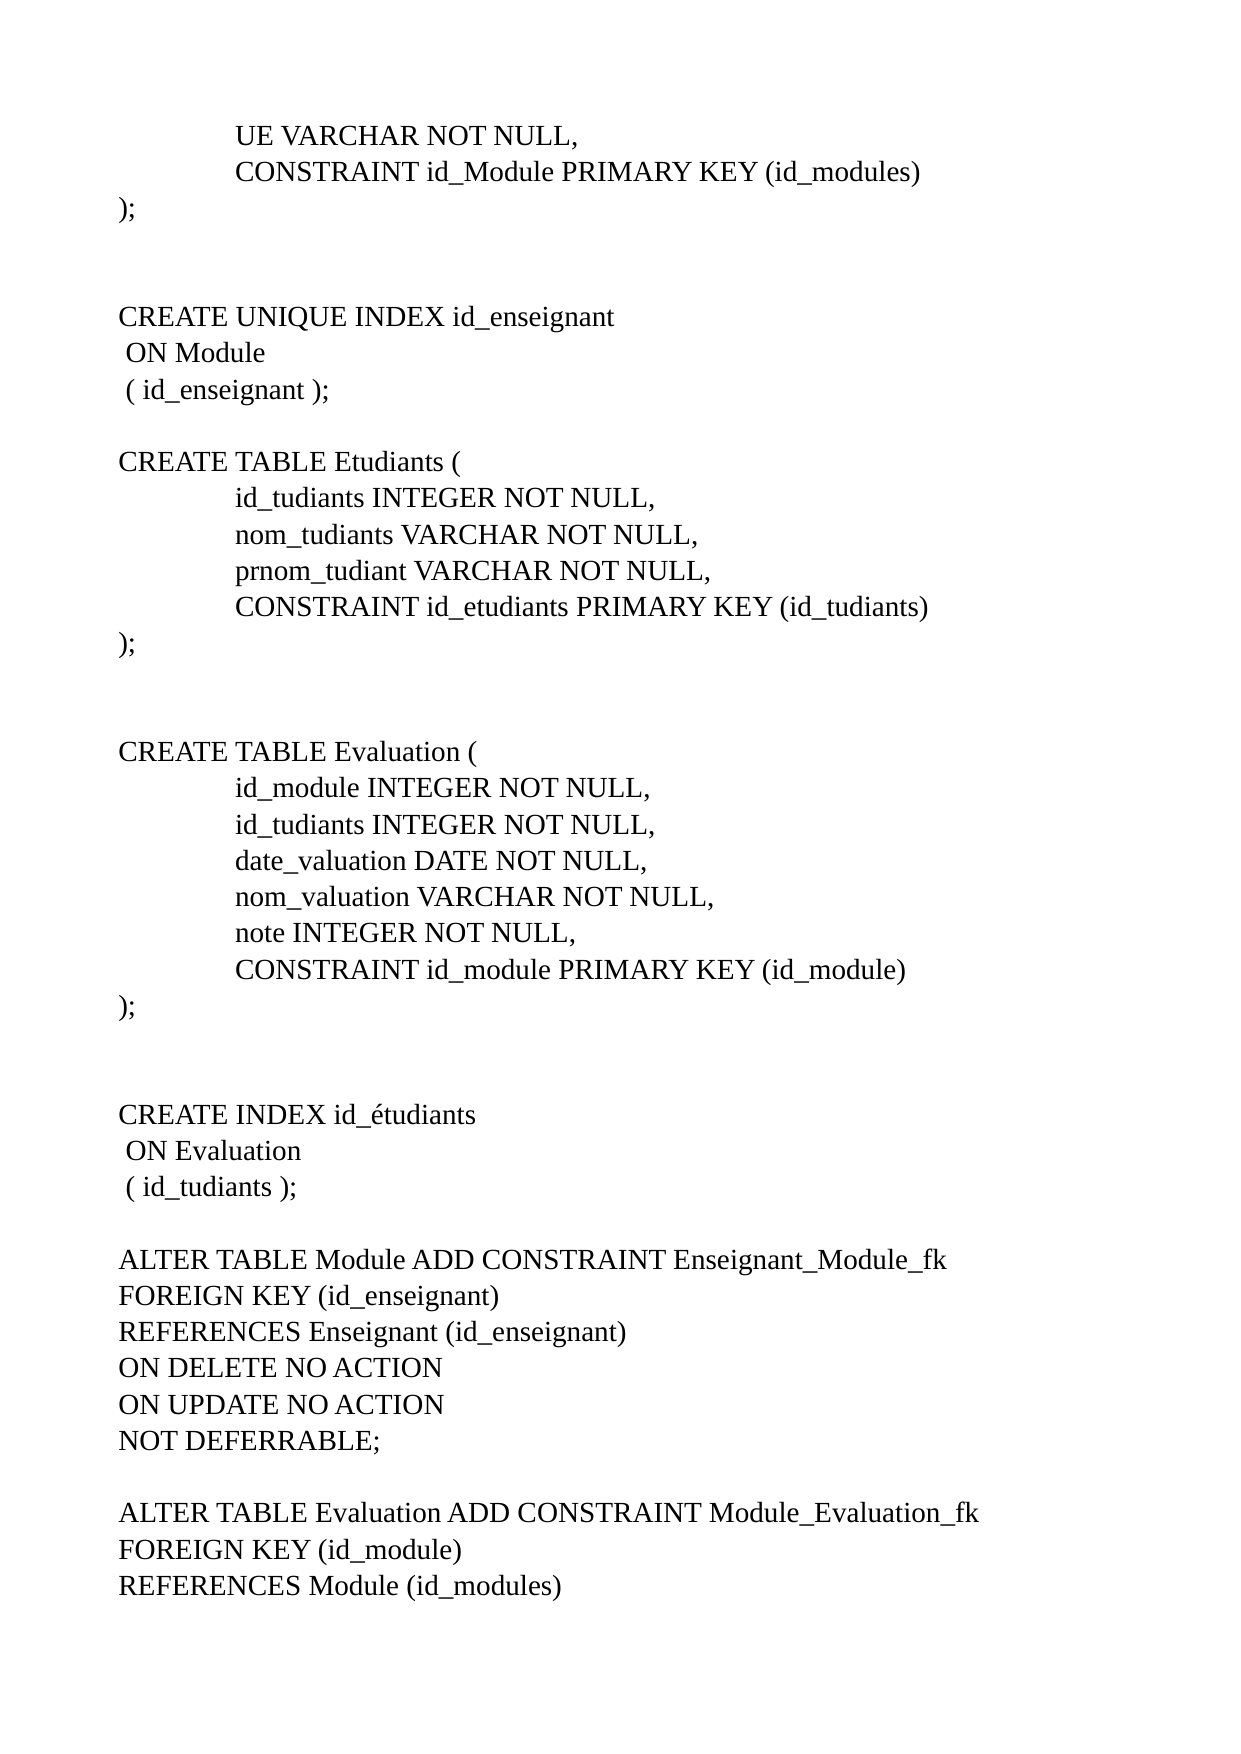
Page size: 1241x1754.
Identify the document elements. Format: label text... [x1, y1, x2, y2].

text date_valuation DATE NOT NULL, [118, 843, 1122, 877]
text ON DELETE NO ACTION [118, 1351, 1122, 1384]
text CONSTRAINT id_Module PRIMARY KEY (id_modules) [118, 154, 1122, 188]
text ( id_tudiants ); [118, 1169, 1122, 1203]
text ON Evaluation [118, 1133, 1122, 1167]
text nom_tudiants VARCHAR NOT NULL, [118, 517, 1122, 550]
text ON UPDATE NO ACTION [118, 1387, 1122, 1420]
text ( id_enseignant ); [118, 372, 1122, 405]
text REFERENCES Module (id_modules) [118, 1568, 1122, 1602]
text CREATE TABLE Evaluation ( [118, 734, 1122, 768]
text ALTER TABLE Module ADD CONSTRAINT Enseignant_Module_fk [118, 1242, 1122, 1275]
text CREATE TABLE Etudiants ( [118, 444, 1122, 478]
text CREATE INDEX id_étudiants [118, 1097, 1122, 1130]
text prnom_tudiant VARCHAR NOT NULL, [118, 553, 1122, 587]
text CONSTRAINT id_module PRIMARY KEY (id_module) [118, 952, 1122, 985]
text FOREIGN KEY (id_module) [118, 1532, 1122, 1565]
text FOREIGN KEY (id_enseignant) [118, 1278, 1122, 1312]
text id_tudiants INTEGER NOT NULL, [118, 807, 1122, 840]
text NOT DEFERRABLE; [118, 1423, 1122, 1457]
text note INTEGER NOT NULL, [118, 916, 1122, 949]
text ); [118, 191, 1122, 224]
text id_tudiants INTEGER NOT NULL, [118, 481, 1122, 514]
text id_module INTEGER NOT NULL, [118, 771, 1122, 804]
text ); [118, 626, 1122, 659]
text CONSTRAINT id_etudiants PRIMARY KEY (id_tudiants) [118, 589, 1122, 623]
text REFERENCES Enseignant (id_enseignant) [118, 1314, 1122, 1348]
text CREATE UNIQUE INDEX id_enseignant [118, 299, 1122, 333]
text ON Module [118, 336, 1122, 369]
text ALTER TABLE Evaluation ADD CONSTRAINT Module_Evaluation_fk [118, 1496, 1122, 1529]
text nom_valuation VARCHAR NOT NULL, [118, 879, 1122, 913]
text ); [118, 988, 1122, 1022]
text UE VARCHAR NOT NULL, [118, 118, 1122, 152]
